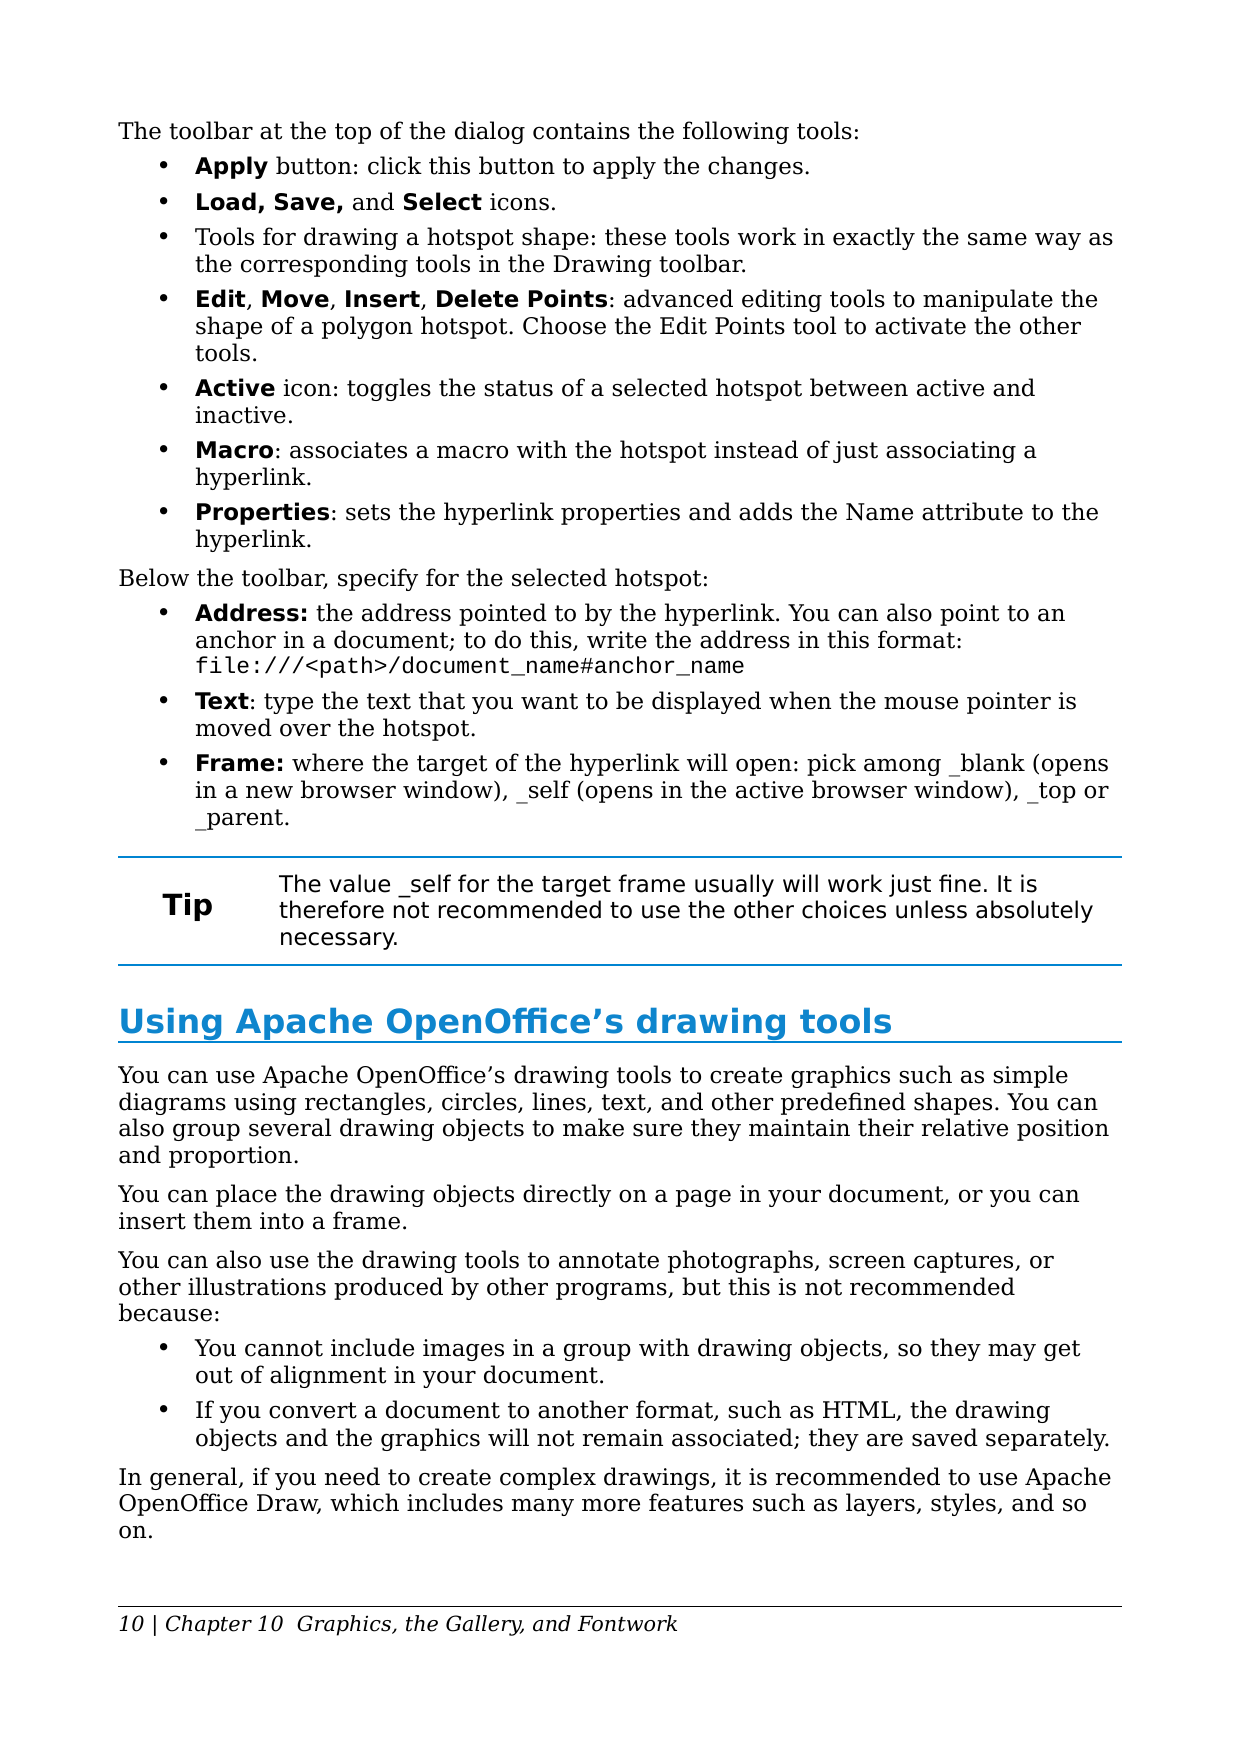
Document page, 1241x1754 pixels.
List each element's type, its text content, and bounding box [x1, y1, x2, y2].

list Edit, Move, Insert, Delete Points: advanced editing tools to manipulate the shape of a polygon hotspot. Choose the Edit Points tool to activate the other tools. [156, 284, 1122, 367]
list You can also use the drawing tools to annotate photographs, screen captures, or other illustrations produced by other programs, but this is not recommended because: [118, 1247, 1122, 1327]
text You can use Apache OpenOffice’s drawing tools to create graphics such as simple diagrams using rectangles, circles, lines, text, and other predefined shapes. You can also group several drawing objects to make sure they maintain their relative position and proportion. [118, 1062, 1122, 1169]
table_header Tip [118, 858, 257, 964]
list The toolbar at the top of the dialog contains the following tools: [118, 118, 1122, 145]
table_header The value _self for the target frame usually will work just fine. It is therefore not recommended to use the other choices unless absolutely necessary. [258, 858, 1122, 964]
list Apply button: click this button to apply the changes. [156, 151, 1122, 180]
list Below the toolbar, specify for the selected hotspot: [118, 565, 1122, 592]
list If you convert a document to another format, such as HTML, the drawing objects and the graphics will not remain associated; they are saved separately. [156, 1396, 1122, 1451]
list Frame: where the target of the hyperlink will open: pick among _blank (opens in a new browser window), _self (opens in the active browser window), _top or _parent. [156, 748, 1122, 831]
list Macro: associates a macro with the hotspot instead of just associating a hyperlink. [156, 435, 1122, 491]
text In general, if you need to create complex drawings, it is recommended to use Apache OpenOffice Draw, which includes many more features such as layers, styles, and so on. [118, 1464, 1122, 1544]
subtitle Using Apache OpenOffice’s drawing tools [118, 1002, 1122, 1041]
list You cannot include images in a group with drawing objects, so they may get out of alignment in your document. [156, 1333, 1122, 1389]
list Load, Save, and Select icons. [156, 187, 1122, 216]
list Properties: sets the hyperlink properties and adds the Name attribute to the hyperlink. [156, 497, 1122, 553]
list Text: type the text that you want to be displayed when the mouse pointer is moved over the hotspot. [156, 686, 1122, 742]
text You can place the drawing objects directly on a page in your document, or you can insert them into a frame. [118, 1181, 1122, 1234]
list Active icon: toggles the status of a selected hotspot between active and inactive. [156, 373, 1122, 429]
list Address: the address pointed to by the hyperlink. You can also point to an anchor in a document; to do this, write the address in this format: file:///<path>/document_name#anchor_name [156, 598, 1122, 680]
list Tools for drawing a hotspot shape: these tools work in exactly the same way as the corresponding tools in the Drawing toolbar. [156, 222, 1122, 278]
